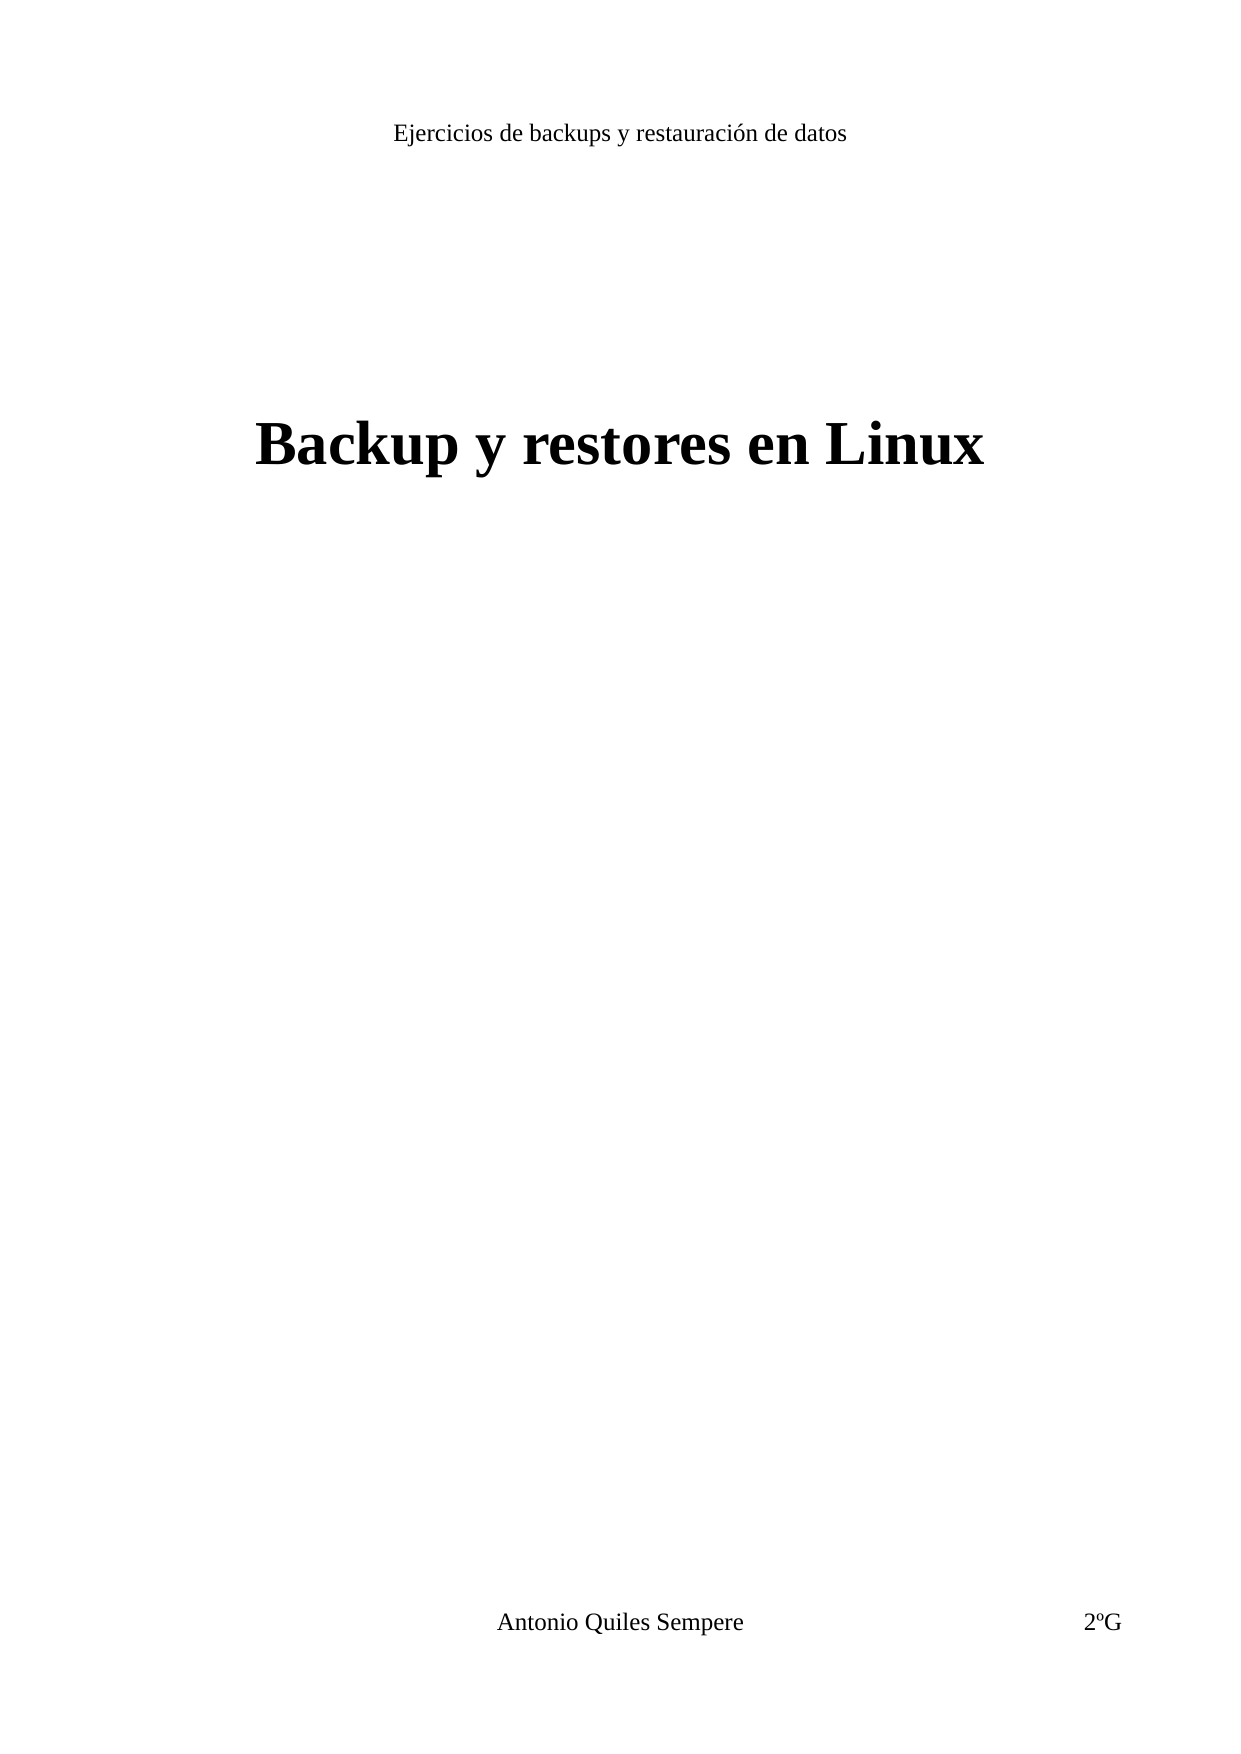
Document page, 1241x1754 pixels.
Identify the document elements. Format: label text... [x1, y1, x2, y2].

text Backup y restores en Linux [118, 406, 1122, 478]
